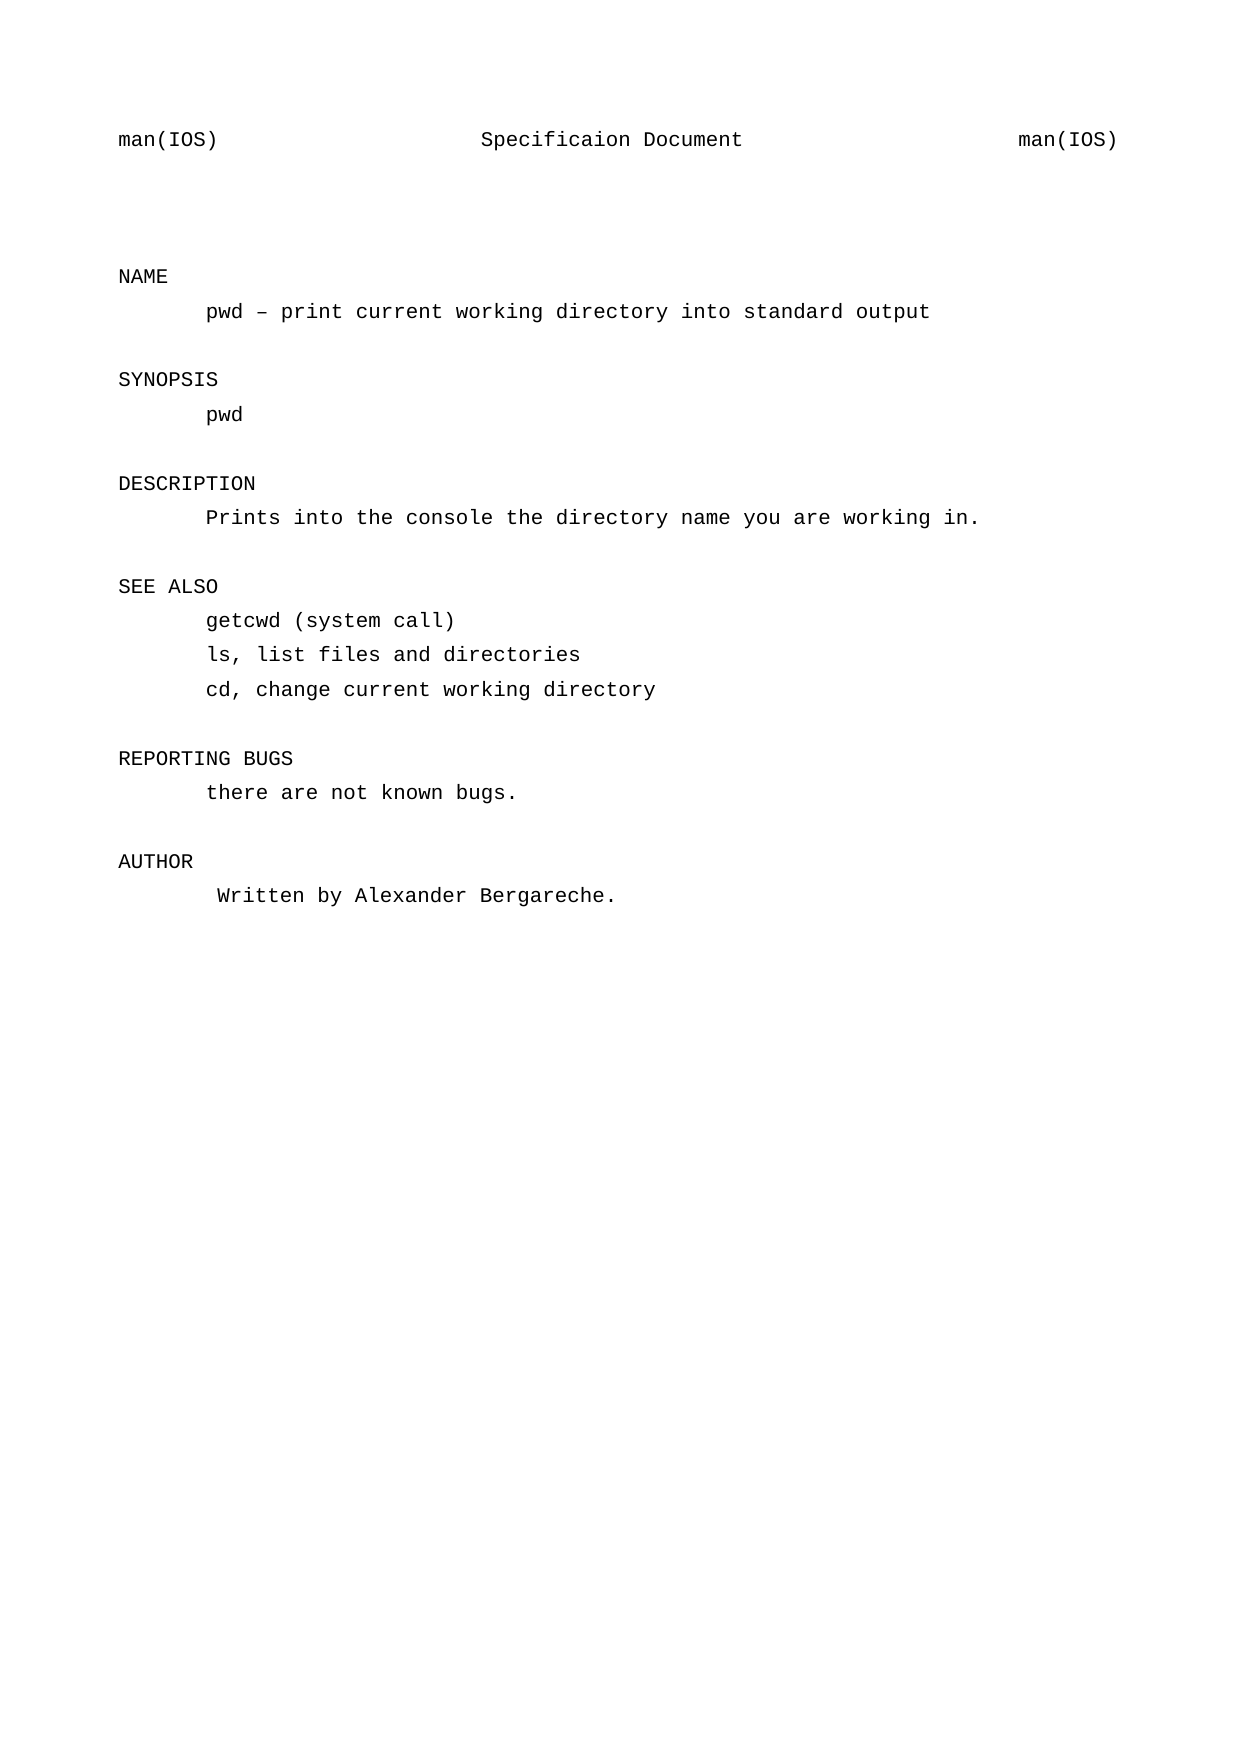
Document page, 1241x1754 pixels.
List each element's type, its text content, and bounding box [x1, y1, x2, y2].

text getcwd (system call) [118, 599, 1122, 634]
text DESCRIPTION [118, 462, 1122, 496]
text Written by Alexander Bergareche. [118, 874, 1122, 909]
text NAME [118, 256, 1122, 290]
text Prints into the console the directory name you are working in. [118, 496, 1122, 531]
text there are not known bugs. [118, 771, 1122, 806]
text REPORTING BUGS [118, 737, 1122, 771]
text SEE ALSO [118, 565, 1122, 599]
text pwd [118, 393, 1122, 427]
text AUTHOR [118, 840, 1122, 874]
text ls, list files and directories [118, 634, 1122, 668]
text pwd – print current working directory into standard output [118, 290, 1122, 324]
text cd, change current working directory [118, 668, 1122, 702]
text SYNOPSIS [118, 359, 1122, 393]
text man(IOS) Specificaion Document man(IOS) [118, 118, 1122, 152]
